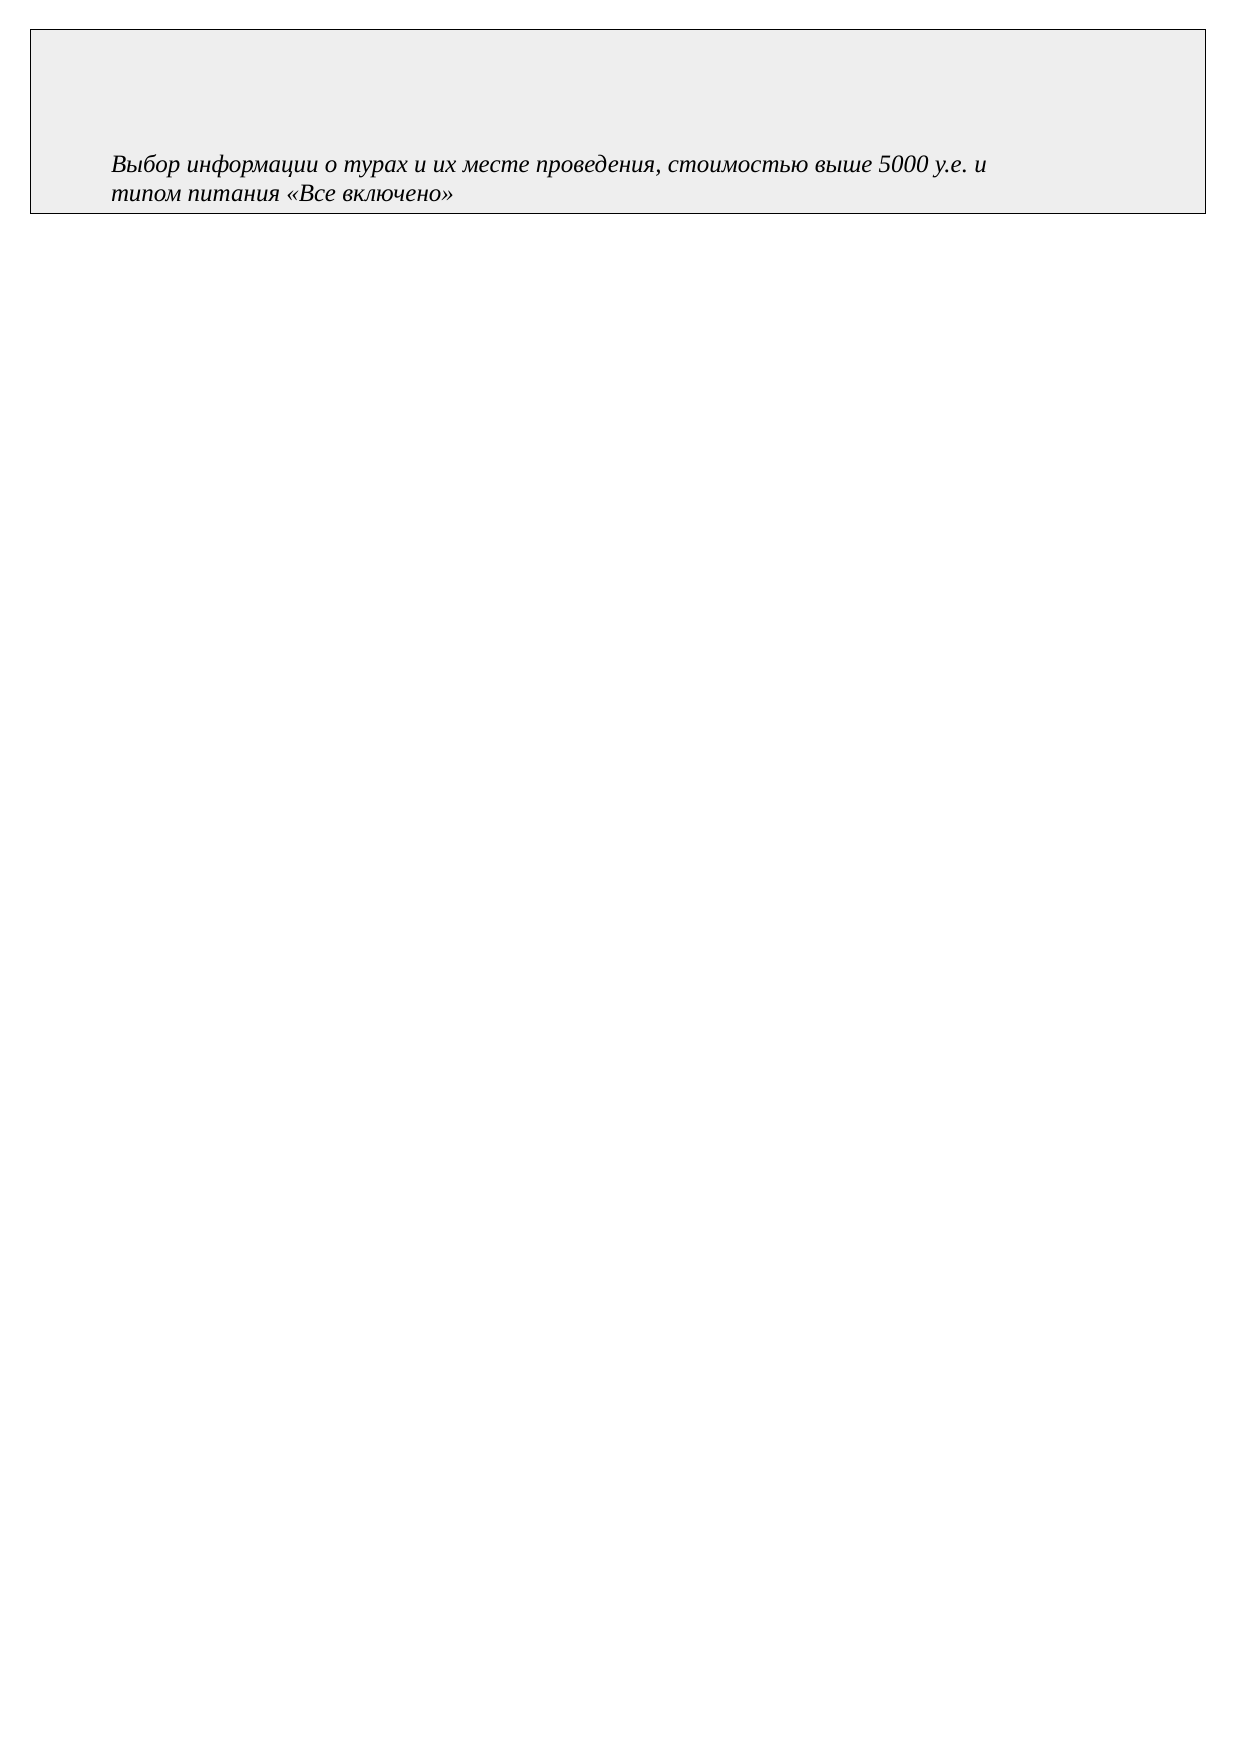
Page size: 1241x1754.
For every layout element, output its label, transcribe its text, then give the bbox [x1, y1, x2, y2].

table_header Выбор информации о турах и их месте проведения, стоимостью выше 5000 у.е. и типом питания «Все включено» [31, 30, 1205, 213]
